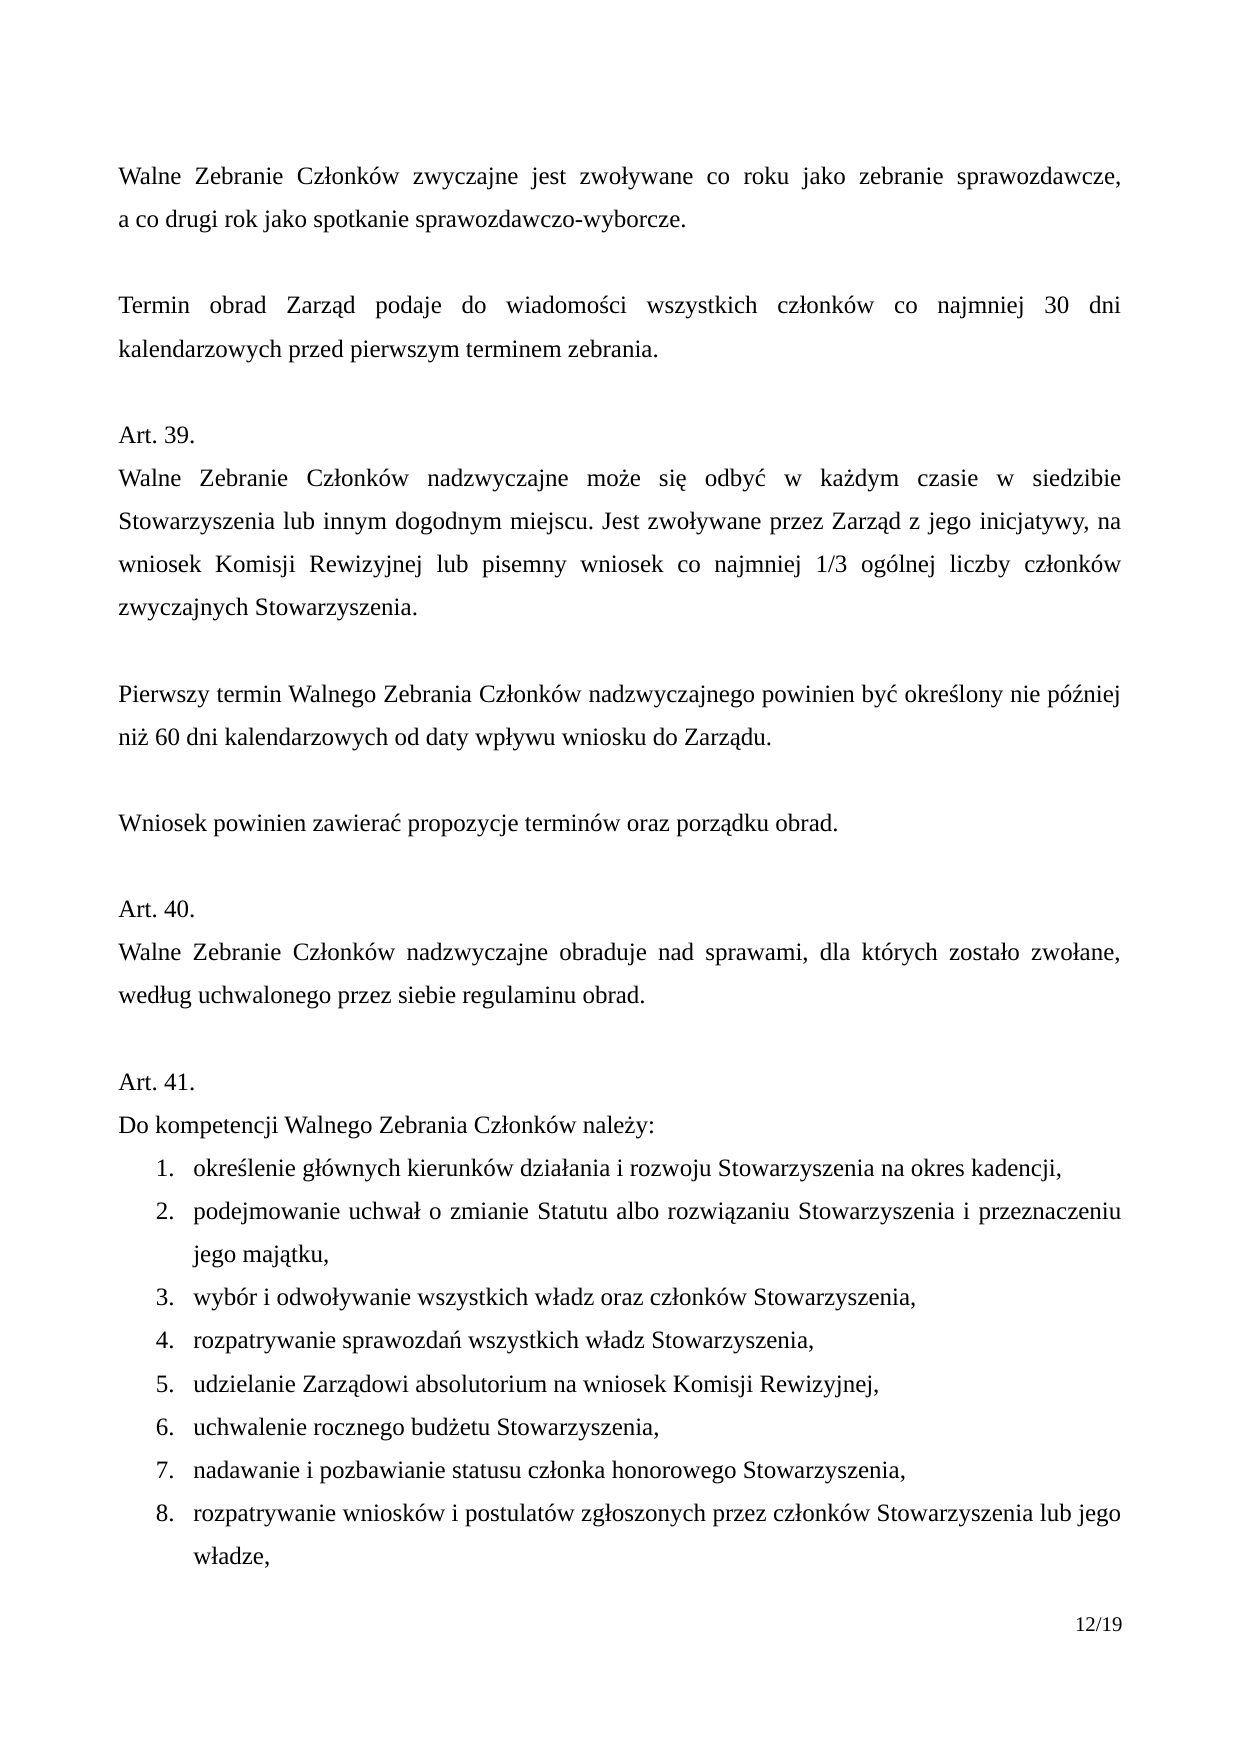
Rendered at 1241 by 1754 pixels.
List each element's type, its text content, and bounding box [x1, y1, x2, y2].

text Walne Zebranie Członków zwyczajne jest zwoływane co roku jako zebranie sprawozdawcze, a co drugi rok jako spotkanie sprawozdawczo-wyborcze. [118, 161, 1122, 233]
list uchwalenie rocznego budżetu Stowarzyszenia, [156, 1412, 1122, 1441]
text Termin obrad Zarząd podaje do wiadomości wszystkich członków co najmniej 30 dni kalendarzowych przed pierwszym terminem zebrania. [118, 291, 1122, 362]
list rozpatrywanie wniosków i postulatów zgłoszonych przez członków Stowarzyszenia lub jego władze, [156, 1498, 1122, 1570]
list nadawanie i pozbawianie statusu członka honorowego Stowarzyszenia, [156, 1455, 1122, 1484]
text Art. 39. [118, 420, 1122, 449]
list wybór i odwoływanie wszystkich władz oraz członków Stowarzyszenia, [156, 1282, 1122, 1311]
list rozpatrywanie sprawozdań wszystkich władz Stowarzyszenia, [156, 1326, 1122, 1354]
list udzielanie Zarządowi absolutorium na wniosek Komisji Rewizyjnej, [156, 1369, 1122, 1397]
list określenie głównych kierunków działania i rozwoju Stowarzyszenia na okres kadencji, [156, 1153, 1122, 1182]
text Art. 40. [118, 894, 1122, 923]
text Art. 41. [118, 1067, 1122, 1096]
text Do kompetencji Walnego Zebrania Członków należy: [118, 1110, 1122, 1139]
list podejmowanie uchwał o zmianie Statutu albo rozwiązaniu Stowarzyszenia i przeznaczeniu jego majątku, [156, 1196, 1122, 1268]
text Wniosek powinien zawierać propozycje terminów oraz porządku obrad. [118, 808, 1122, 837]
text Walne Zebranie Członków nadzwyczajne obraduje nad sprawami, dla których zostało zwołane, według uchwalonego przez siebie regulaminu obrad. [118, 937, 1122, 1009]
text Pierwszy termin Walnego Zebrania Członków nadzwyczajnego powinien być określony nie później niż 60 dni kalendarzowych od daty wpływu wniosku do Zarządu. [118, 679, 1122, 751]
text Walne Zebranie Członków nadzwyczajne może się odbyć w każdym czasie w siedzibie Stowarzyszenia lub innym dogodnym miejscu. Jest zwoływane przez Zarząd z jego inicjatywy, na wniosek Komisji Rewizyjnej lub pisemny wniosek co najmniej 1/3 ogólnej liczby członków zwyczajnych Stowarzyszenia. [118, 463, 1122, 621]
